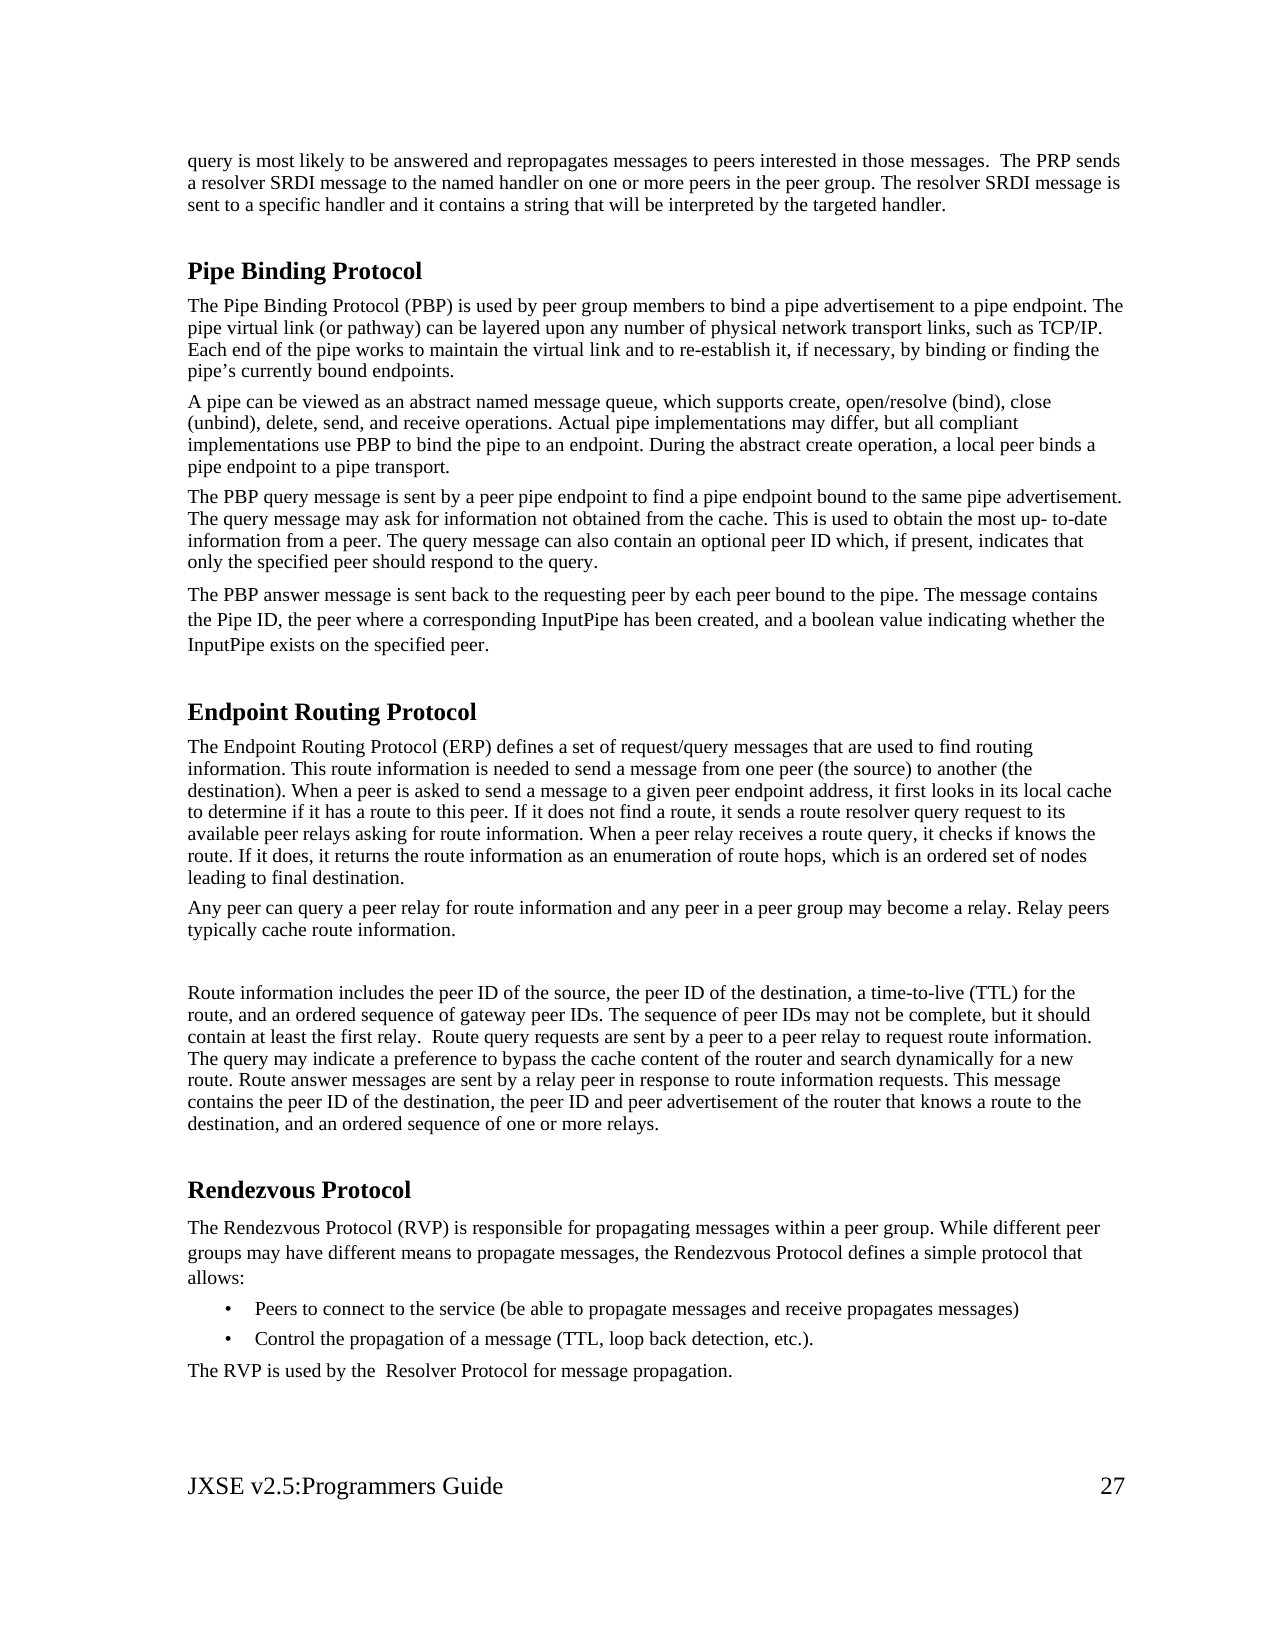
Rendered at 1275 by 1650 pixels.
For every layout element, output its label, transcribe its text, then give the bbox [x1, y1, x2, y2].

text query is most likely to be answered and repropagates messages to peers interested in those messages. The PRP sends a resolver SRDI message to the named handler on one or more peers in the peer group. The resolver SRDI message is sent to a specific handler and it contains a string that will be interpreted by the targeted handler. [187, 150, 1125, 215]
text The PBP answer message is sent back to the requesting peer by each peer bound to the pipe. The message contains the Pipe ID, the peer where a corresponding InputPipe has been created, and a boolean value indicating whether the InputPipe exists on the specified peer. [187, 581, 1125, 656]
text Endpoint Routing Protocol [187, 698, 1125, 726]
text The Endpoint Routing Protocol (ERP) defines a set of request/query messages that are used to find routing information. This route information is needed to send a message from one peer (the source) to another (the destination). When a peer is asked to send a message to a given peer endpoint address, it first looks in its local cache to determine if it has a route to this peer. If it does not find a route, it sends a route resolver query request to its available peer relays asking for route information. When a peer relay receives a route query, it checks if knows the route. If it does, it returns the route information as an enumeration of route hops, which is an ordered set of nodes leading to final destination. [187, 736, 1125, 888]
text The Rendezvous Protocol (RVP) is responsible for propagating messages within a peer group. While different peer groups may have different means to propagate messages, the Rendezvous Protocol defines a simple protocol that allows: [187, 1214, 1125, 1289]
list Control the propagation of a message (TTL, loop back detection, etc.). [225, 1328, 1125, 1349]
list Peers to connect to the service (be able to propagate messages and receive propagates messages) [225, 1298, 1125, 1319]
text Any peer can query a peer relay for route information and any peer in a peer group may become a relay. Relay peers typically cache route information. [187, 897, 1125, 940]
text A pipe can be viewed as an abstract named message queue, which supports create, open/resolve (bind), close (unbind), delete, send, and receive operations. Actual pipe implementations may differ, but all compliant implementations use PBP to bind the pipe to an endpoint. During the abstract create operation, a local peer binds a pipe endpoint to a pipe transport. [187, 391, 1125, 478]
text The PBP query message is sent by a peer pipe endpoint to find a pipe endpoint bound to the same pipe advertisement. The query message may ask for information not obtained from the cache. This is used to obtain the most up- to-date information from a peer. The query message can also contain an optional peer ID which, if present, indicates that only the specified peer should respond to the query. [187, 486, 1125, 573]
text The RVP is used by the Resolver Protocol for message propagation. [187, 1358, 1125, 1383]
text The Pipe Binding Protocol (PBP) is used by peer group members to bind a pipe advertisement to a pipe endpoint. The pipe virtual link (or pathway) can be layered upon any number of physical network transport links, such as TCP/IP. Each end of the pipe works to maintain the virtual link and to re-establish it, if necessary, by binding or finding the pipe’s currently bound endpoints. [187, 295, 1125, 382]
text Pipe Binding Protocol [187, 257, 1125, 285]
text Route information includes the peer ID of the source, the peer ID of the destination, a time-to-live (TTL) for the route, and an ordered sequence of gateway peer IDs. The sequence of peer IDs may not be complete, but it should contain at least the first relay. Route query requests are sent by a peer to a peer relay to request route information. The query may indicate a preference to bypass the cache content of the router and search dynamically for a new route. Route answer messages are sent by a relay peer in response to route information requests. This message contains the peer ID of the destination, the peer ID and peer advertisement of the router that knows a route to the destination, and an ordered sequence of one or more relays. [187, 982, 1125, 1134]
text Rendezvous Protocol [187, 1176, 1125, 1204]
